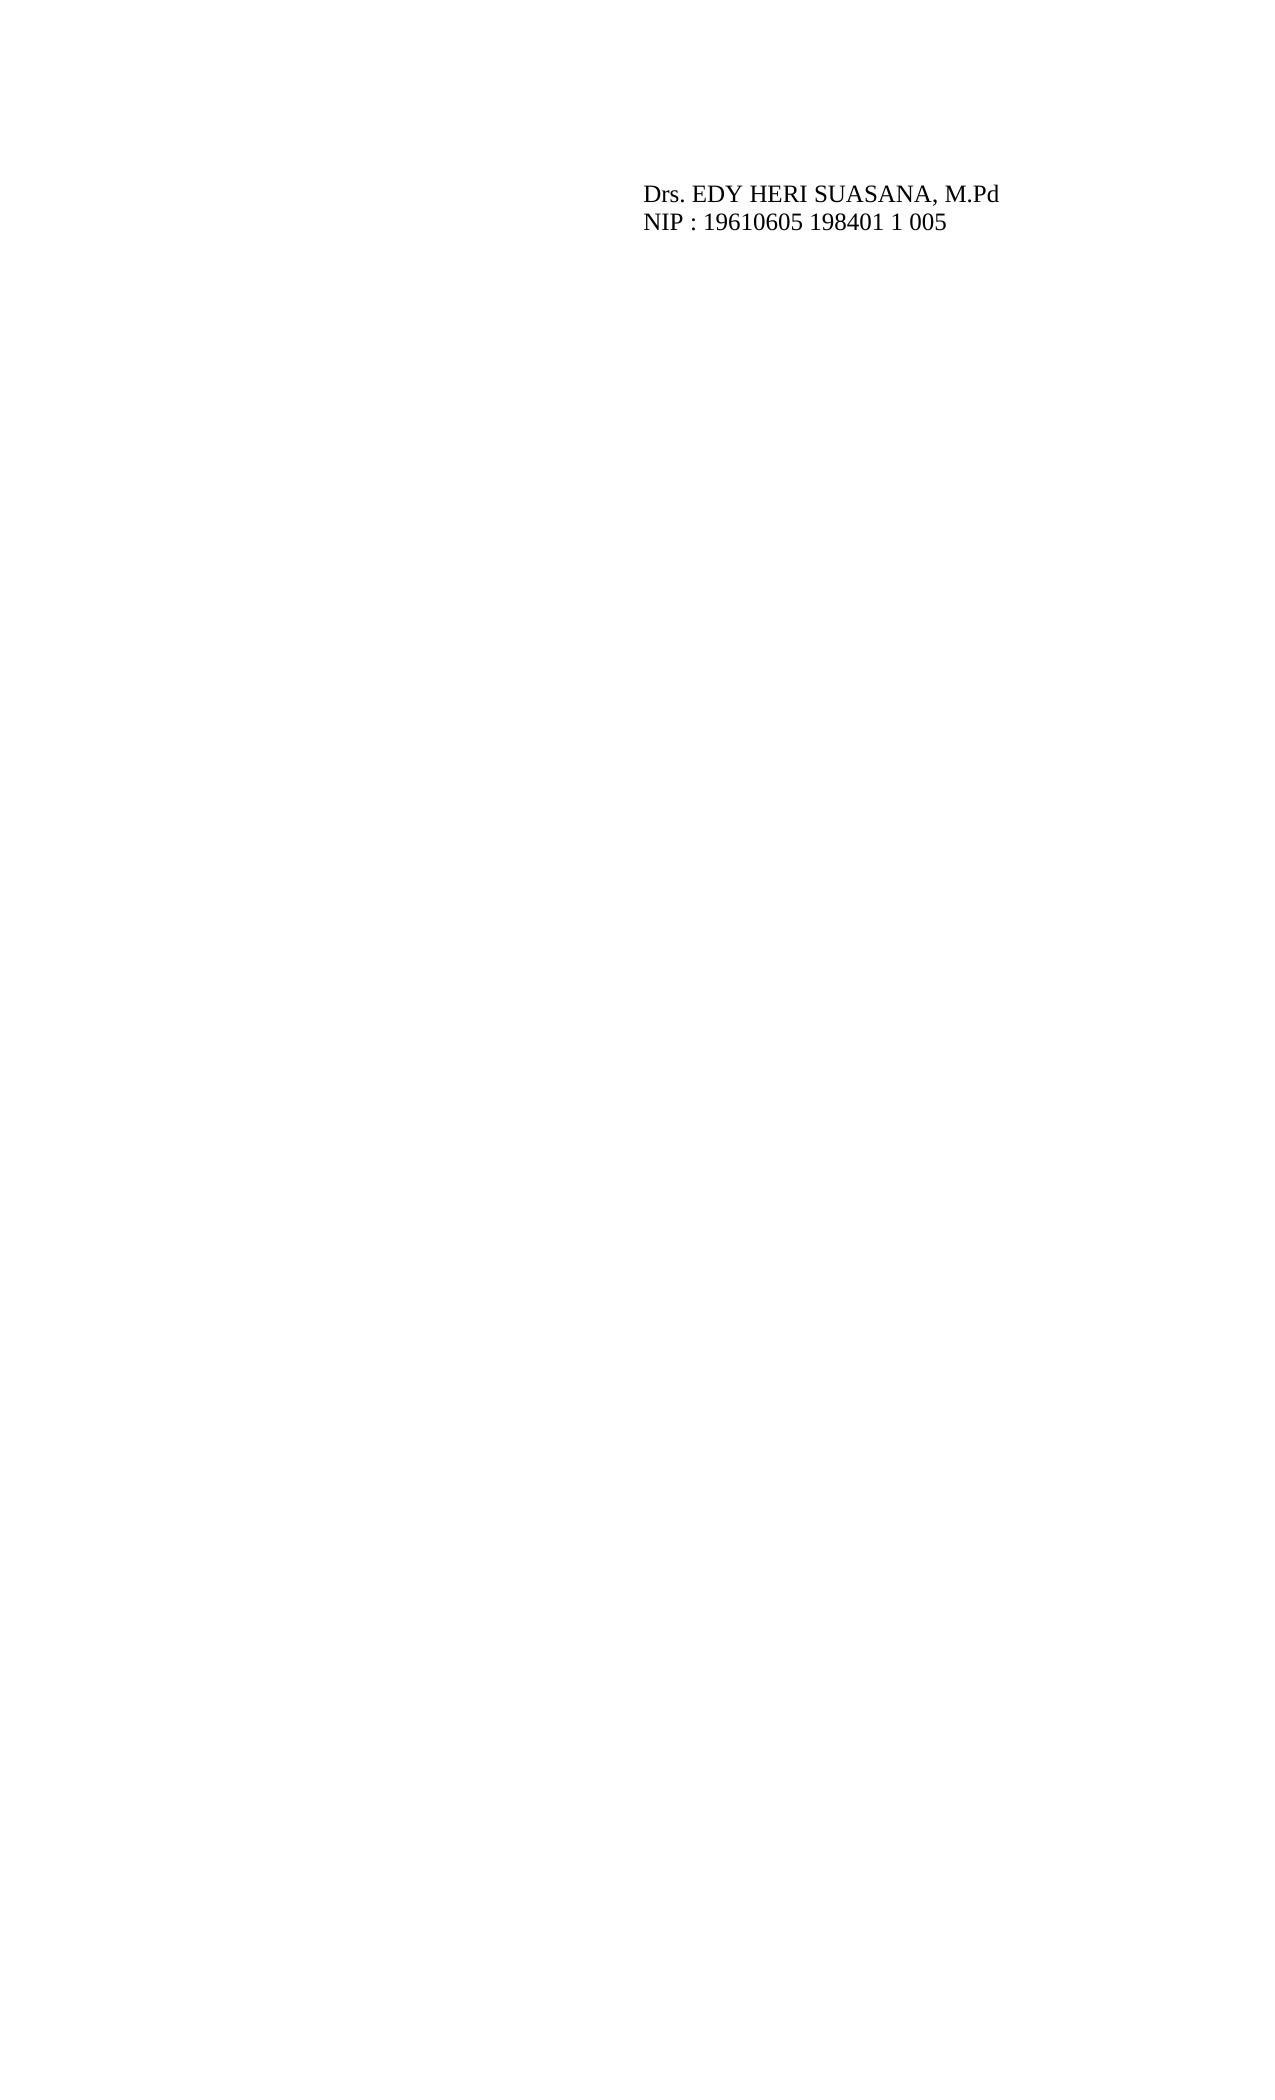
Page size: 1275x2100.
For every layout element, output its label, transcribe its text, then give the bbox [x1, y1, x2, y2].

text Drs. EDY HERI SUASANA, M.Pd [643, 179, 1142, 207]
text NIP : 19610605 198401 1 005 [118, 207, 1142, 236]
